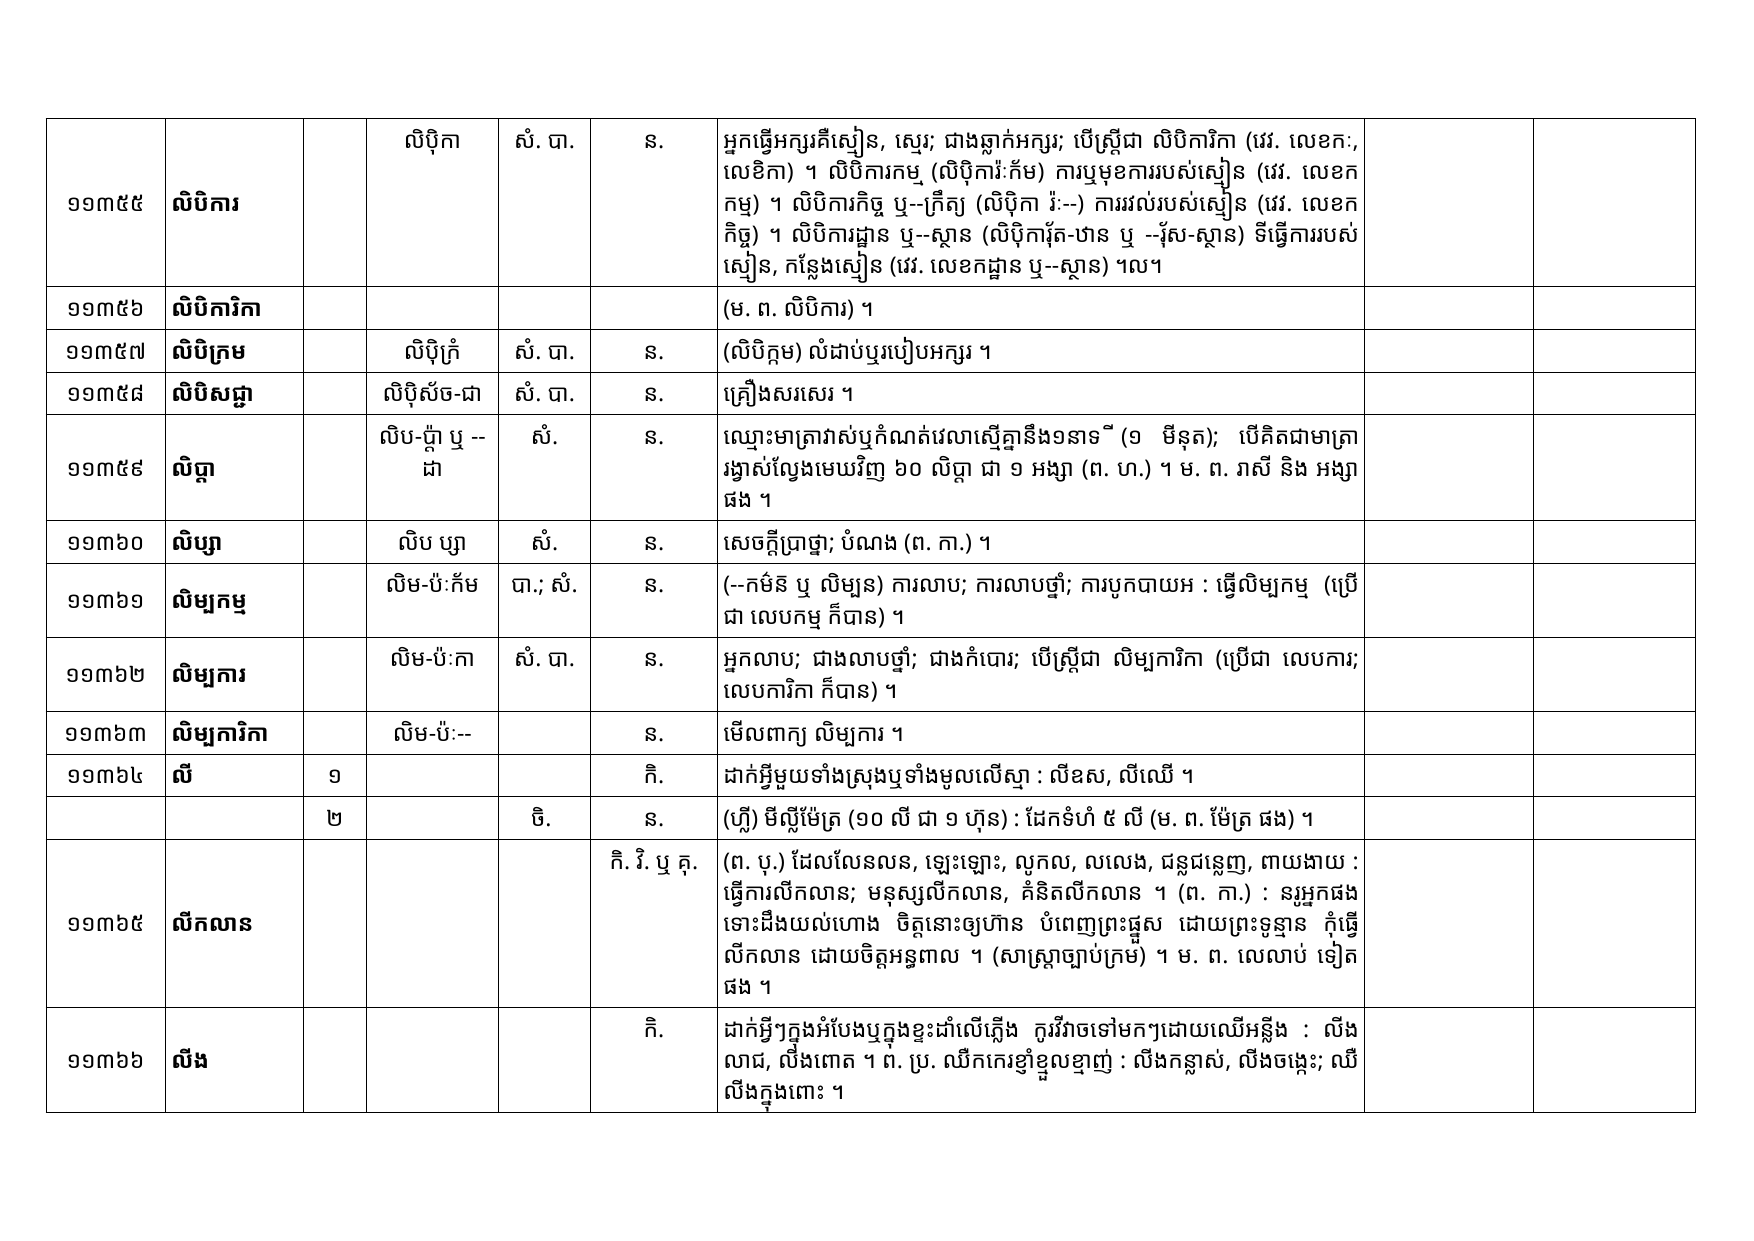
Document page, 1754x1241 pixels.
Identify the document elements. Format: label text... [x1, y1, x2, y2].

table_cell លី [166, 755, 303, 796]
table_cell [1365, 373, 1533, 414]
table_cell [1365, 287, 1533, 329]
table_cell កិ. វិ. ឬ គុ. [591, 840, 717, 1007]
table_cell [1534, 797, 1695, 839]
table_cell សំ. បា. [499, 119, 590, 286]
table_cell ន. [591, 712, 717, 753]
table_cell (ហ្លី) មីល្លីម៉ែត្រ (១០ លី ជា ១ ហ៊ុន) : ដែក​ទំហំ ៥ លី (ម. ព. ម៉ែត្រ ផង) ។ [718, 797, 1364, 839]
table_cell (ម. ព. លិបិការ) ។ [718, 287, 1364, 329]
table_cell [1534, 840, 1695, 1007]
table_cell ១១៣៦៣ [47, 712, 165, 753]
table_cell កិ. [591, 1008, 717, 1112]
table_cell ន. [591, 119, 717, 286]
table_cell [1534, 373, 1695, 414]
table_cell ន. [591, 521, 717, 562]
table_cell [367, 287, 498, 329]
table_cell លិប៉ិស័ច-ជា [367, 373, 498, 414]
table_cell សេចក្ដី​ប្រាថ្នា; បំណង (ព. កា.) ។ [718, 521, 1364, 562]
table_cell [304, 521, 366, 562]
table_cell ១១៣៦៥ [47, 840, 165, 1007]
table_cell [166, 797, 303, 839]
table_cell [304, 330, 366, 372]
table_cell សំ. បា. [499, 373, 590, 414]
table_cell [1534, 564, 1695, 637]
table_cell អ្នក​ធ្វើ​អក្សរ​គឺ​ស្មៀន, ស្មេរ; ជាង​ឆ្លាក់​អក្សរ; បើ​ស្ត្រី​ជា លិបិការិកា (វេវ. លេខកៈ, លេខិកា) ។ លិបិការ​កម្ម (លិប៉ិការ៉ៈក័ម) ការ​ឬ​មុខ​ការ​របស់​ស្មៀន (វេវ. លេខក​កម្ម) ។ លិបិការ​កិច្ច ឬ--ក្រឹត្យ (លិប៉ិកា រ៉ៈ--) ការ​រវល់​របស់​ស្មៀន (វេវ. លេខក​កិច្ច) ។ លិបិការដ្ឋាន ឬ--ស្ថាន (លិប៉ិការុ័ត-ឋាន ឬ --រុ័ស-ស្ថាន) ទី​ធ្វើ​ការ​របស់​ស្មៀន, កន្លែង​ស្មៀន (វេវ. លេខកដ្ឋាន ឬ--ស្ថាន) ។ល។ [718, 119, 1364, 286]
table_cell ១១៣៥៩ [47, 415, 165, 520]
table_cell ១១៣៥៦ [47, 287, 165, 329]
table_cell ១១៣៦១ [47, 564, 165, 637]
table_cell [1365, 638, 1533, 711]
table_cell [1534, 638, 1695, 711]
table_cell លិប-ប៉្តា ឬ --ដា [367, 415, 498, 520]
table_cell [1365, 521, 1533, 562]
table_cell ន. [591, 797, 717, 839]
table_cell [1365, 564, 1533, 637]
table_cell [1365, 1008, 1533, 1112]
table_cell ១១៣៥៧ [47, 330, 165, 372]
table_cell លិប៉ិក្រំ [367, 330, 498, 372]
table_cell ១ [304, 755, 366, 796]
table_cell លិម្ប​ការិកា [166, 712, 303, 753]
table_cell [499, 755, 590, 796]
table_cell ន. [591, 638, 717, 711]
table_cell ១១៣៦៤ [47, 755, 165, 796]
table_cell [304, 712, 366, 753]
table_cell [1534, 415, 1695, 520]
table_cell [1365, 415, 1533, 520]
table_cell [304, 638, 366, 711]
table_cell [367, 1008, 498, 1112]
table_cell [304, 415, 366, 520]
table_cell [47, 797, 165, 839]
table_cell លិប្សា [166, 521, 303, 562]
table_cell ន. [591, 415, 717, 520]
table_cell លិម-ប៉ៈក័ម [367, 564, 498, 637]
table_cell ន. [591, 373, 717, 414]
table_cell [1534, 330, 1695, 372]
table_cell លិប៉ិកា [367, 119, 498, 286]
table_cell [499, 712, 590, 753]
table_cell មើល​ពាក្យ លិម្ប​ការ ។ [718, 712, 1364, 753]
table_cell លិបិ​ក្រម [166, 330, 303, 372]
table_cell បា.; សំ. [499, 564, 590, 637]
table_cell ដាក់​អ្វី​មួយ​ទាំង​ស្រុង​ឬ​ទាំង​មូល​លើ​ស្មា : លី​ឧស, លី​ឈើ ។ [718, 755, 1364, 796]
table_cell សំ. បា. [499, 330, 590, 372]
table_cell [1365, 755, 1533, 796]
table_cell ១១៣៥៨ [47, 373, 165, 414]
table_cell ន. [591, 564, 717, 637]
table_cell [1365, 330, 1533, 372]
table_cell [1365, 797, 1533, 839]
table_cell [499, 840, 590, 1007]
table_cell លីង [166, 1008, 303, 1112]
table_cell [499, 287, 590, 329]
table_cell [1534, 521, 1695, 562]
table_cell [1534, 287, 1695, 329]
table_cell សំ. [499, 415, 590, 520]
table_cell [304, 373, 366, 414]
table_cell [304, 119, 366, 286]
table_cell [1365, 840, 1533, 1007]
table_cell សំ. [499, 521, 590, 562]
table_cell [499, 1008, 590, 1112]
table_cell [304, 287, 366, 329]
table_cell [367, 840, 498, 1007]
table_cell លិប្តា [166, 415, 303, 520]
table_cell [1534, 755, 1695, 796]
table_cell ចិ. [499, 797, 590, 839]
table_cell (--កម៌ន៑ ឬ លិម្បន) ការ​លាប; ការ​លាប​ថ្នាំ; ការ​បូក​បាយអ : ធ្វើ​លិម្ប​កម្ម (ប្រើ​ជា លេប​កម្ម ក៏​បាន) ។ [718, 564, 1364, 637]
table_cell [1534, 712, 1695, 753]
table_cell ឈ្មោះ​មាត្រា​វាស់​ឬ​កំណត់​វេលា​ស្មើ​គ្នា​នឹង​១​នាទី (១ មីនុត); បើ​គិត​ជា​មាត្រា​រង្វាស់​ល្វែង​មេឃ​វិញ ៦០ លិប្តា ជា ១ អង្សា (ព. ហ.) ។ ម. ព. រាសី និង អង្សា ផង ។ [718, 415, 1364, 520]
table_cell លីកលាន [166, 840, 303, 1007]
table_cell [1365, 119, 1533, 286]
table_cell លិបិការិកា [166, 287, 303, 329]
table_cell [591, 287, 717, 329]
table_cell អ្នក​លាប; ជាង​លាប​ថ្នាំ; ជាង​កំបោរ; បើ​ស្ត្រី​ជា លិម្បការិកា (ប្រើ​ជា​ លេប​ការ; លេប​ការិកា ក៏​បាន) ។ [718, 638, 1364, 711]
table_cell ១១៣៦២ [47, 638, 165, 711]
table_cell លិម-ប៉ៈ-- [367, 712, 498, 753]
table_cell លិប ប្សា [367, 521, 498, 562]
table_cell [367, 755, 498, 796]
table_cell [304, 840, 366, 1007]
table_cell (លិបិក្កម) លំដាប់​ឬ​របៀប​អក្សរ ។ [718, 330, 1364, 372]
table_cell [304, 1008, 366, 1112]
table_cell សំ. បា. [499, 638, 590, 711]
table_cell កិ. [591, 755, 717, 796]
table_cell (ព. បុ.) ដែល​លែនលន, ឡេះឡោះ, លូក​ល, ល​លេង, ជន្ល​ជន្លេញ, ពាយងាយ : ធ្វើ​ការ​លីកលាន; មនុស្ស​លីកលាន, គំនិត​លីកលាន ។ (ព. កា.) : នរូ​អ្នក​ផង ទោះ​ដឹង​យល់​ហោង ចិត្ត​នោះ​ឲ្យ​ហ៊ាន បំពេញ​ព្រះ​ផ្នួស ដោយ​ព្រះ​ទូន្មាន កុំ​ធ្វើ​លីកលាន ដោយ​ចិត្ត​អន្ធពាល ។ (សាស្រ្តា​ច្បាប់​ក្រម) ។ ម. ព. លេលាប់ ទៀត​ផង ។ [718, 840, 1364, 1007]
table_cell [304, 564, 366, 637]
table_cell [1534, 119, 1695, 286]
table_cell លិម្ប​ការ [166, 638, 303, 711]
table_cell លិបិសជ្ជា [166, 373, 303, 414]
table_cell ១១៣៦៦ [47, 1008, 165, 1112]
table_cell ១១៣៦០ [47, 521, 165, 562]
table_cell ១១៣៥៥ [47, 119, 165, 286]
table_cell លិម-ប៉ៈកា [367, 638, 498, 711]
table_cell គ្រឿង​សរសេរ ។ [718, 373, 1364, 414]
table_cell [1365, 712, 1533, 753]
table_cell [1534, 1008, 1695, 1112]
table_cell លិបិការ [166, 119, 303, 286]
table_cell ន. [591, 330, 717, 372]
table_cell លិម្ប​កម្ម [166, 564, 303, 637]
table_cell ដាក់​អ្វី​ៗ​ក្នុង​អំបែង​ឬ​ក្នុង​ខ្ទះ​ដាំ​លើ​ភ្លើង កូរ​វីវាច​ទៅ​មក​ៗ​ដោយ​ឈើ​អន្លីង : លីង​លាជ, លីង​ពោត ។ ព. ប្រ. ឈឺ​កកេរ​ខ្ញាំ​ខ្មួល​ខ្មាញ់ : លីង​កន្លាស់, លីង​ចង្កេះ; ឈឺ​លីង​ក្នុង​ពោះ ។ [718, 1008, 1364, 1112]
table_cell ២ [304, 797, 366, 839]
table_cell [367, 797, 498, 839]
